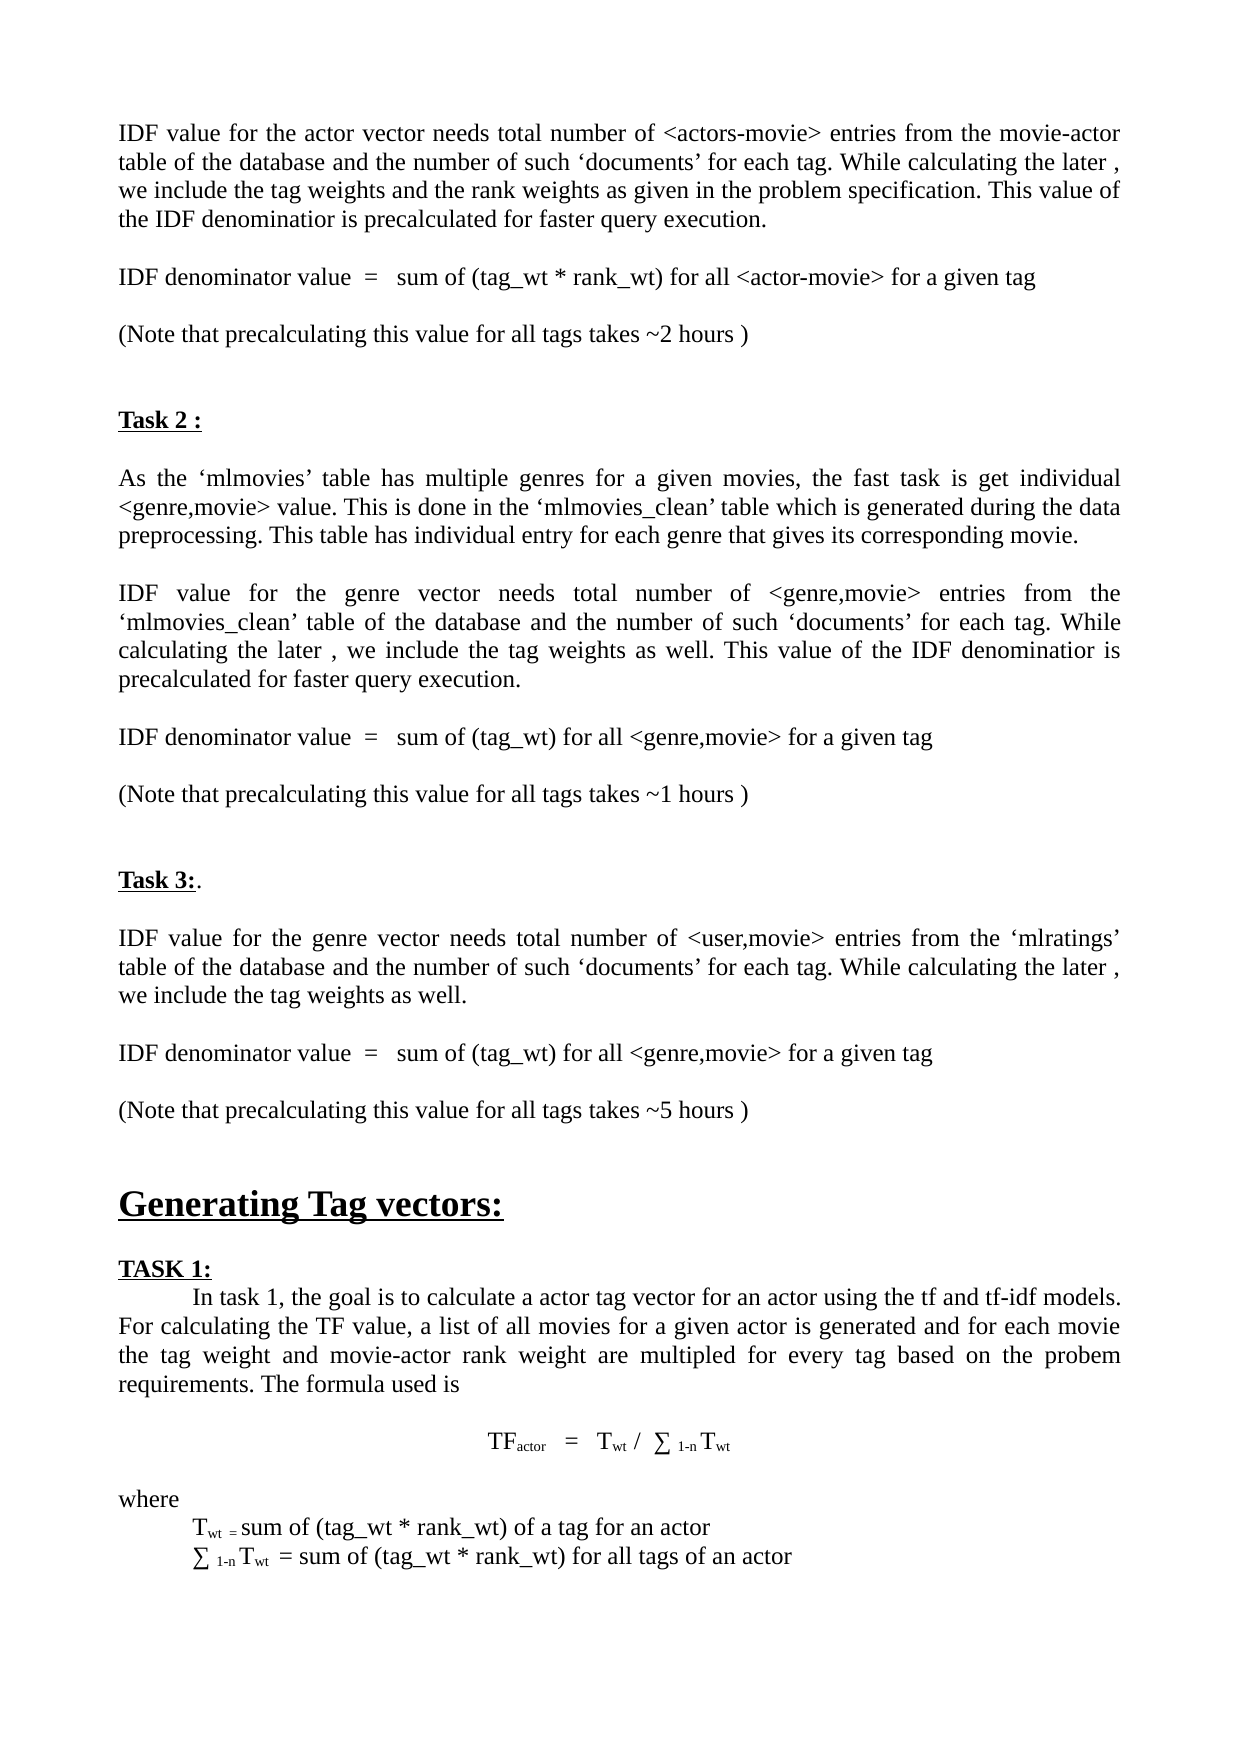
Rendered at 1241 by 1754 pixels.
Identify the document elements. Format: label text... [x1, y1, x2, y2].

text (Note that precalculating this value for all tags takes ~5 hours ) [118, 1096, 1122, 1124]
text IDF denominator value = sum of (tag_wt * rank_wt) for all <actor-movie> for a given tag [118, 262, 1122, 291]
text IDF denominator value = sum of (tag_wt) for all <genre,movie> for a given tag [118, 1038, 1122, 1067]
text IDF value for the genre vector needs total number of <user,movie> entries from the ‘mlratings’ table of the database and the number of such ‘documents’ for each tag. While calculating the later , we include the tag weights as well. [118, 923, 1122, 1009]
text Twt = sum of (tag_wt * rank_wt) of a tag for an actor [118, 1512, 1122, 1541]
text TASK 1: [118, 1254, 1122, 1282]
text TFactor = Twt / ∑ 1-n Twt [118, 1426, 1122, 1455]
text Task 2 : [118, 406, 1122, 434]
text Generating Tag vectors: [118, 1182, 1122, 1225]
text IDF denominator value = sum of (tag_wt) for all <genre,movie> for a given tag [118, 722, 1122, 751]
text ∑ 1-n Twt = sum of (tag_wt * rank_wt) for all tags of an actor [118, 1541, 1122, 1570]
text (Note that precalculating this value for all tags takes ~1 hours ) [118, 779, 1122, 808]
text IDF value for the genre vector needs total number of <genre,movie> entries from the ‘mlmovies_clean’ table of the database and the number of such ‘documents’ for each tag. While calculating the later , we include the tag weights as well. This value of the IDF denominatior is precalculated for faster query execution. [118, 578, 1122, 693]
text (Note that precalculating this value for all tags takes ~2 hours ) [118, 319, 1122, 348]
text IDF value for the actor vector needs total number of <actors-movie> entries from the movie-actor table of the database and the number of such ‘documents’ for each tag. While calculating the later , we include the tag weights and the rank weights as given in the problem specification. This value of the IDF denominatior is precalculated for faster query execution. [118, 118, 1122, 233]
text In task 1, the goal is to calculate a actor tag vector for an actor using the tf and tf-idf models. For calculating the TF value, a list of all movies for a given actor is generated and for each movie the tag weight and movie-actor rank weight are multipled for every tag based on the probem requirements. The formula used is [118, 1282, 1122, 1397]
text where [118, 1484, 1122, 1512]
text Task 3:. [118, 866, 1122, 894]
text As the ‘mlmovies’ table has multiple genres for a given movies, the fast task is get individual <genre,movie> value. This is done in the ‘mlmovies_clean’ table which is generated during the data preprocessing. This table has individual entry for each genre that gives its corresponding movie. [118, 463, 1122, 549]
